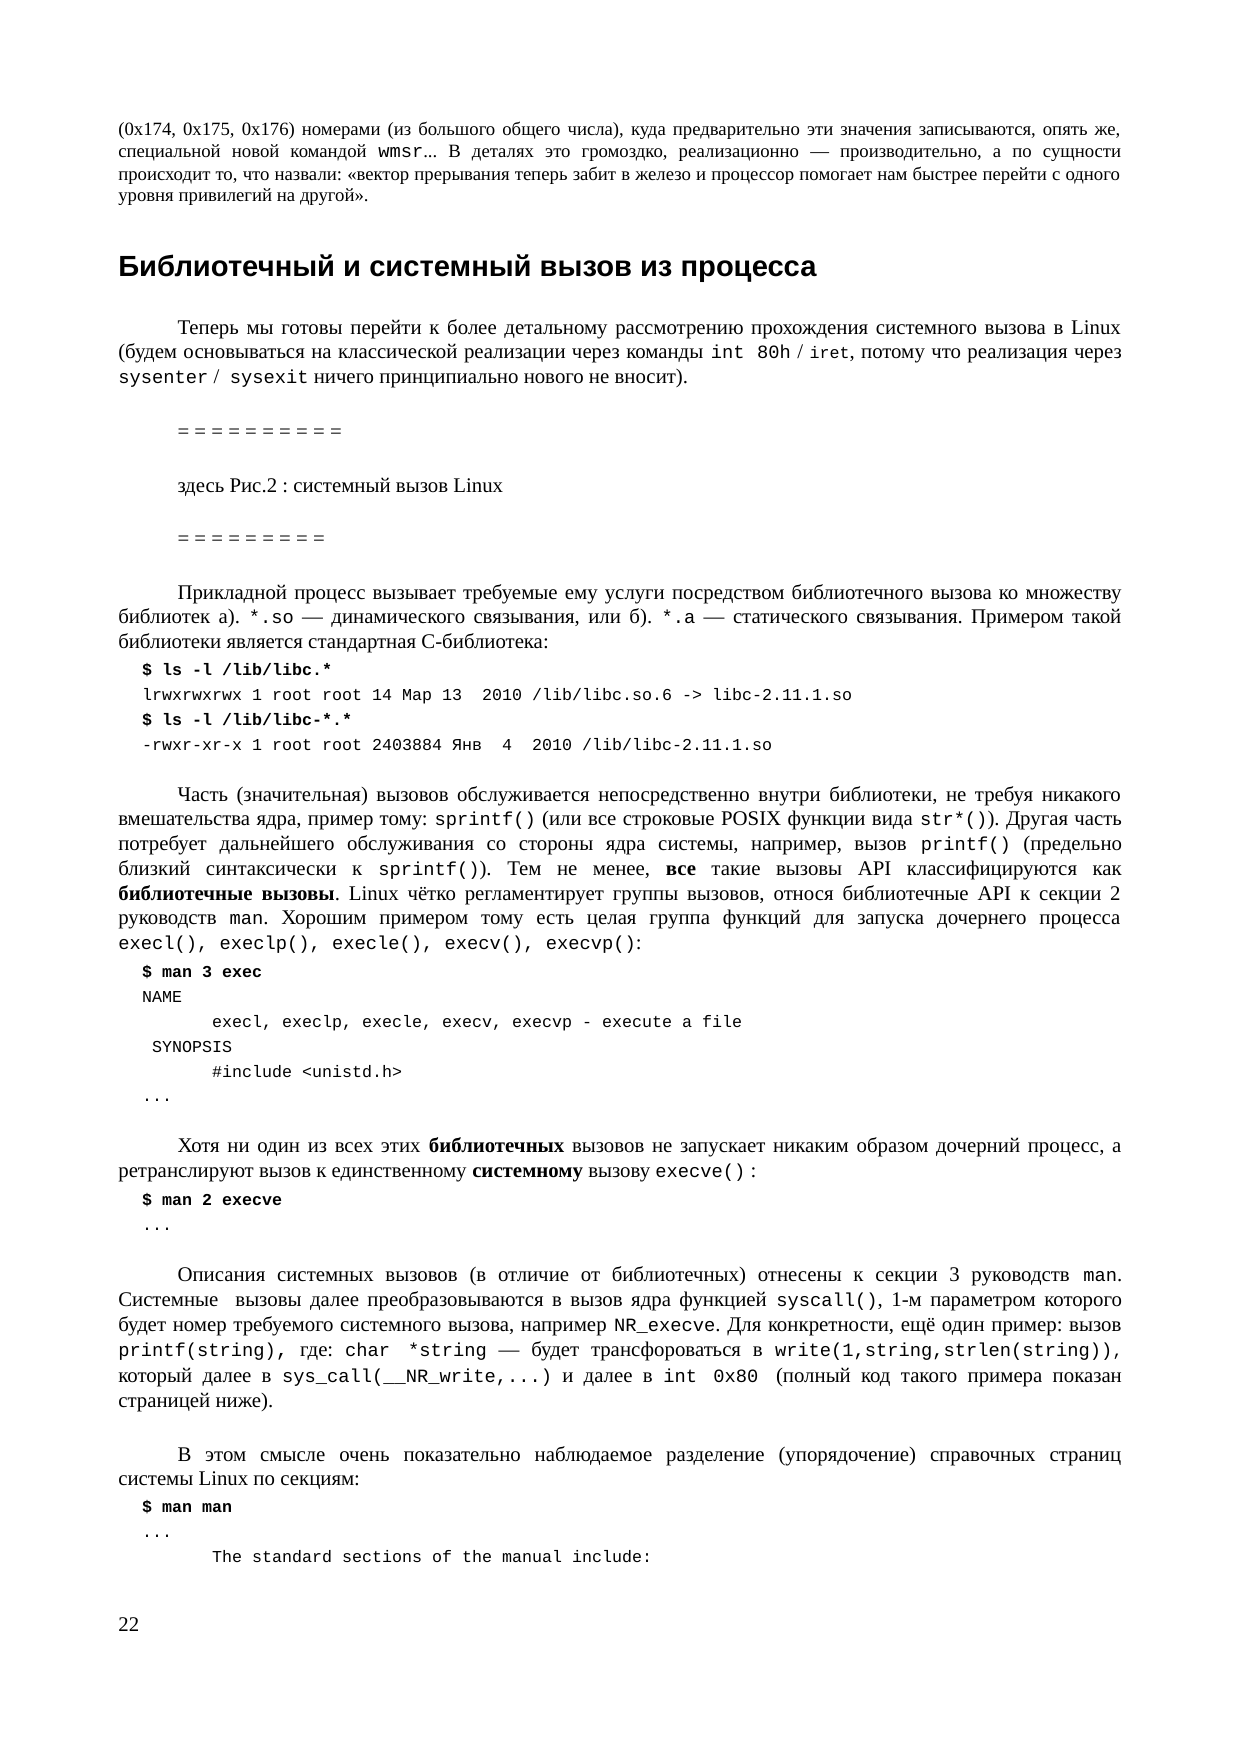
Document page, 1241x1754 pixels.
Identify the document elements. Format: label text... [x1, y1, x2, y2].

text В этом смысле очень показательно наблюдаемое разделение (упорядочение) справочных страниц системы Linux по секциям: [118, 1442, 1122, 1490]
text lrwxrwxrwx 1 root root 14 Мар 13 2010 /lib/libc.so.6 -> libc-2.11.1.so [142, 687, 1122, 705]
text -rwxr-xr-x 1 root root 2403884 Янв 4 2010 /lib/libc-2.11.1.so [142, 736, 1122, 755]
text #include <unistd.h> [142, 1063, 1122, 1082]
text ... [142, 1088, 1122, 1107]
text $ ls -l /lib/libc-*.* [142, 711, 1122, 730]
text Теперь мы готовы перейти к более детальному рассмотрению прохождения системного вызова в Linux (будем основываться на классической реализации через команды int 80h / iret, потому что реализация через sysenter / sysexit ничего принципиально нового не вносит). [118, 315, 1122, 389]
text = = = = = = = = = [118, 526, 1122, 550]
text Прикладной процесс вызывает требуемые ему услуги посредством библиотечного вызова ко множеству библиотек а). *.so — динамического связывания, или б). *.a — статического связывания. Примером такой библиотеки является стандартная С-библиотека: [118, 580, 1122, 653]
text $ man 2 execve [142, 1191, 1122, 1210]
text NAME [142, 989, 1122, 1008]
text Хотя ни один из всех этих библиотечных вызовов не запускает никаким образом дочерний процесс, а ретранслируют вызов к единственному системному вызову execve() : [118, 1133, 1122, 1183]
text The standard sections of the manual include: [142, 1548, 1122, 1567]
text $ ls -l /lib/libc.* [142, 662, 1122, 681]
text $ man 3 exec [142, 964, 1122, 983]
text Описания системных вызовов (в отличие от библиотечных) отнесены к секции 3 руководств man. Системные вызовы далее преобразовываются в вызов ядра функцией syscall(), 1-м параметром которого будет номер требуемого системного вызова, например NR_execve. Для конкретности, ещё один пример: вызов printf(string), где: char *string — будет трансфороваться в write(1,string,strlen(string)), который далее в sys_call(__NR_write,...) и далее в int 0x80 (полный код такого примера показан страницей ниже). [118, 1262, 1122, 1412]
text здесь Рис.2 : системный вызов Linux [118, 473, 1122, 497]
text (0х174, 0х175, 0х176) номерами (из большого общего числа), куда предварительно эти значения записываются, опять же, специальной новой командой wmsr... В деталях это громоздко, реализационно — производительно, а по сущности происходит то, что назвали: «вектор прерывания теперь забит в железо и процессор помогает нам быстрее перейти с одного уровня привилегий на другой». [118, 118, 1122, 206]
text ... [142, 1216, 1122, 1235]
text execl, execlp, execle, execv, execvp - execute a file [142, 1014, 1122, 1032]
subtitle Библиотечный и системный вызов из процесса [118, 249, 1122, 282]
text $ man man [142, 1499, 1122, 1518]
text Часть (значительная) вызовов обслуживается непосредственно внутри библиотеки, не требуя никакого вмешательства ядра, пример тому: sprintf() (или все строковые POSIX функции вида str*()). Другая часть потребует дальнейшего обслуживания со стороны ядра системы, например, вызов printf() (предельно близкий синтаксически к sprintf()). Тем не менее, все такие вызовы API классифицируются как библиотечные вызовы. Linux чётко регламентирует группы вызовов, относя библиотечные API к секции 2 руководств man. Хорошим примером тому есть целая группа функций для запуска дочернего процесса execl(), execlp(), execle(), execv(), execvp(): [118, 782, 1122, 955]
text = = = = = = = = = = [118, 419, 1122, 443]
text ... [142, 1524, 1122, 1543]
text SYNOPSIS [142, 1038, 1122, 1057]
